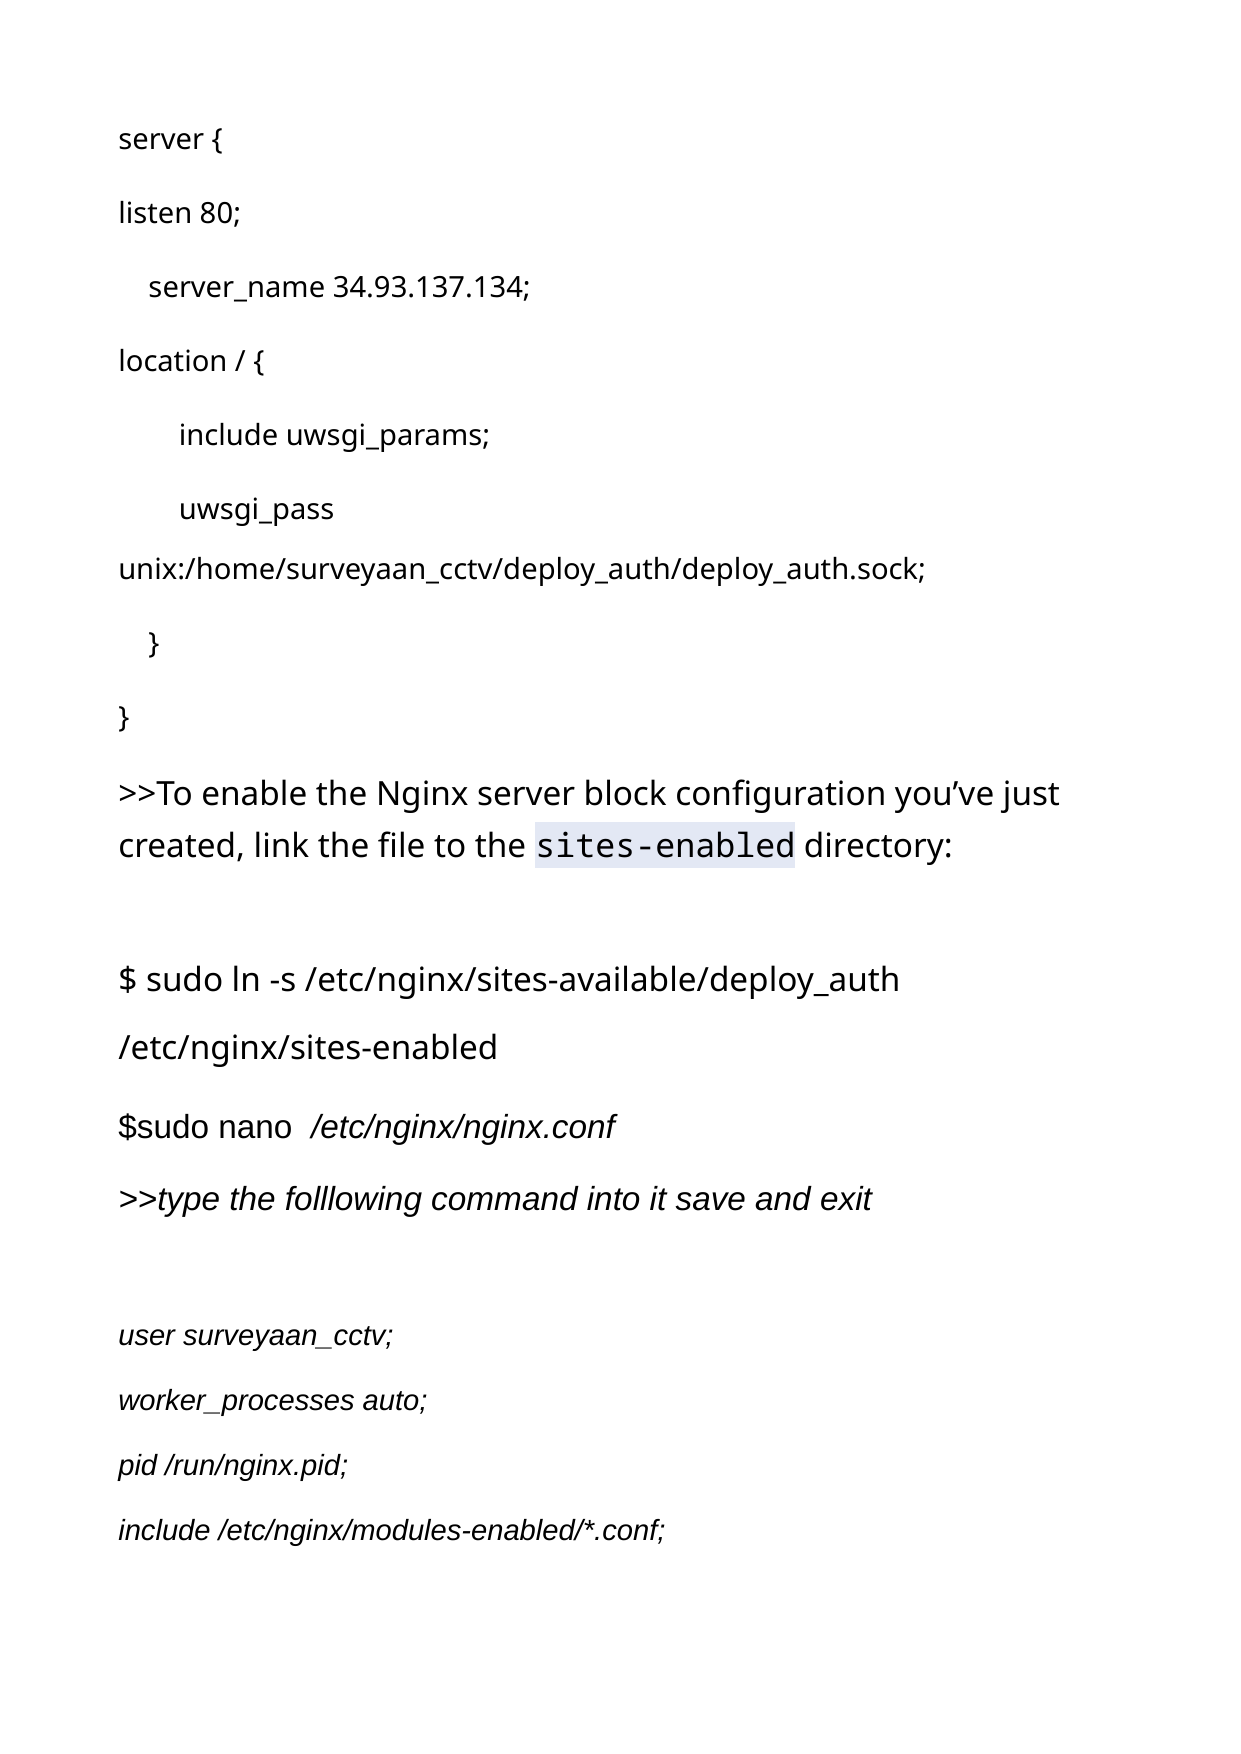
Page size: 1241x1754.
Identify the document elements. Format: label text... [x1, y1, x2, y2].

text location / { [118, 340, 1122, 380]
text server_name 34.93.137.134; [118, 266, 1122, 306]
text $ sudo ln -s /etc/nginx/sites-available/deploy_auth /etc/nginx/sites-enabled [118, 956, 1122, 1069]
text listen 80; [118, 192, 1122, 232]
text uwsgi_pass unix:/home/surveyaan_cctv/deploy_auth/deploy_auth.sock; [118, 488, 1122, 588]
text pid /run/nginx.pid; [118, 1448, 1122, 1482]
text include /etc/nginx/modules-enabled/*.conf; [118, 1513, 1122, 1547]
text include uwsgi_params; [118, 414, 1122, 454]
text server { [118, 118, 1122, 158]
text >>type the folllowing command into it save and exit [118, 1179, 1122, 1217]
text } [118, 622, 1122, 662]
text worker_processes auto; [118, 1383, 1122, 1417]
text } [118, 696, 1122, 736]
text >>To enable the Nginx server block configuration you’ve just created, link the file to the sites-enabled directory: [118, 770, 1122, 868]
text $sudo nano /etc/nginx/nginx.conf [118, 1107, 1122, 1145]
text user surveyaan_cctv; [118, 1318, 1122, 1352]
